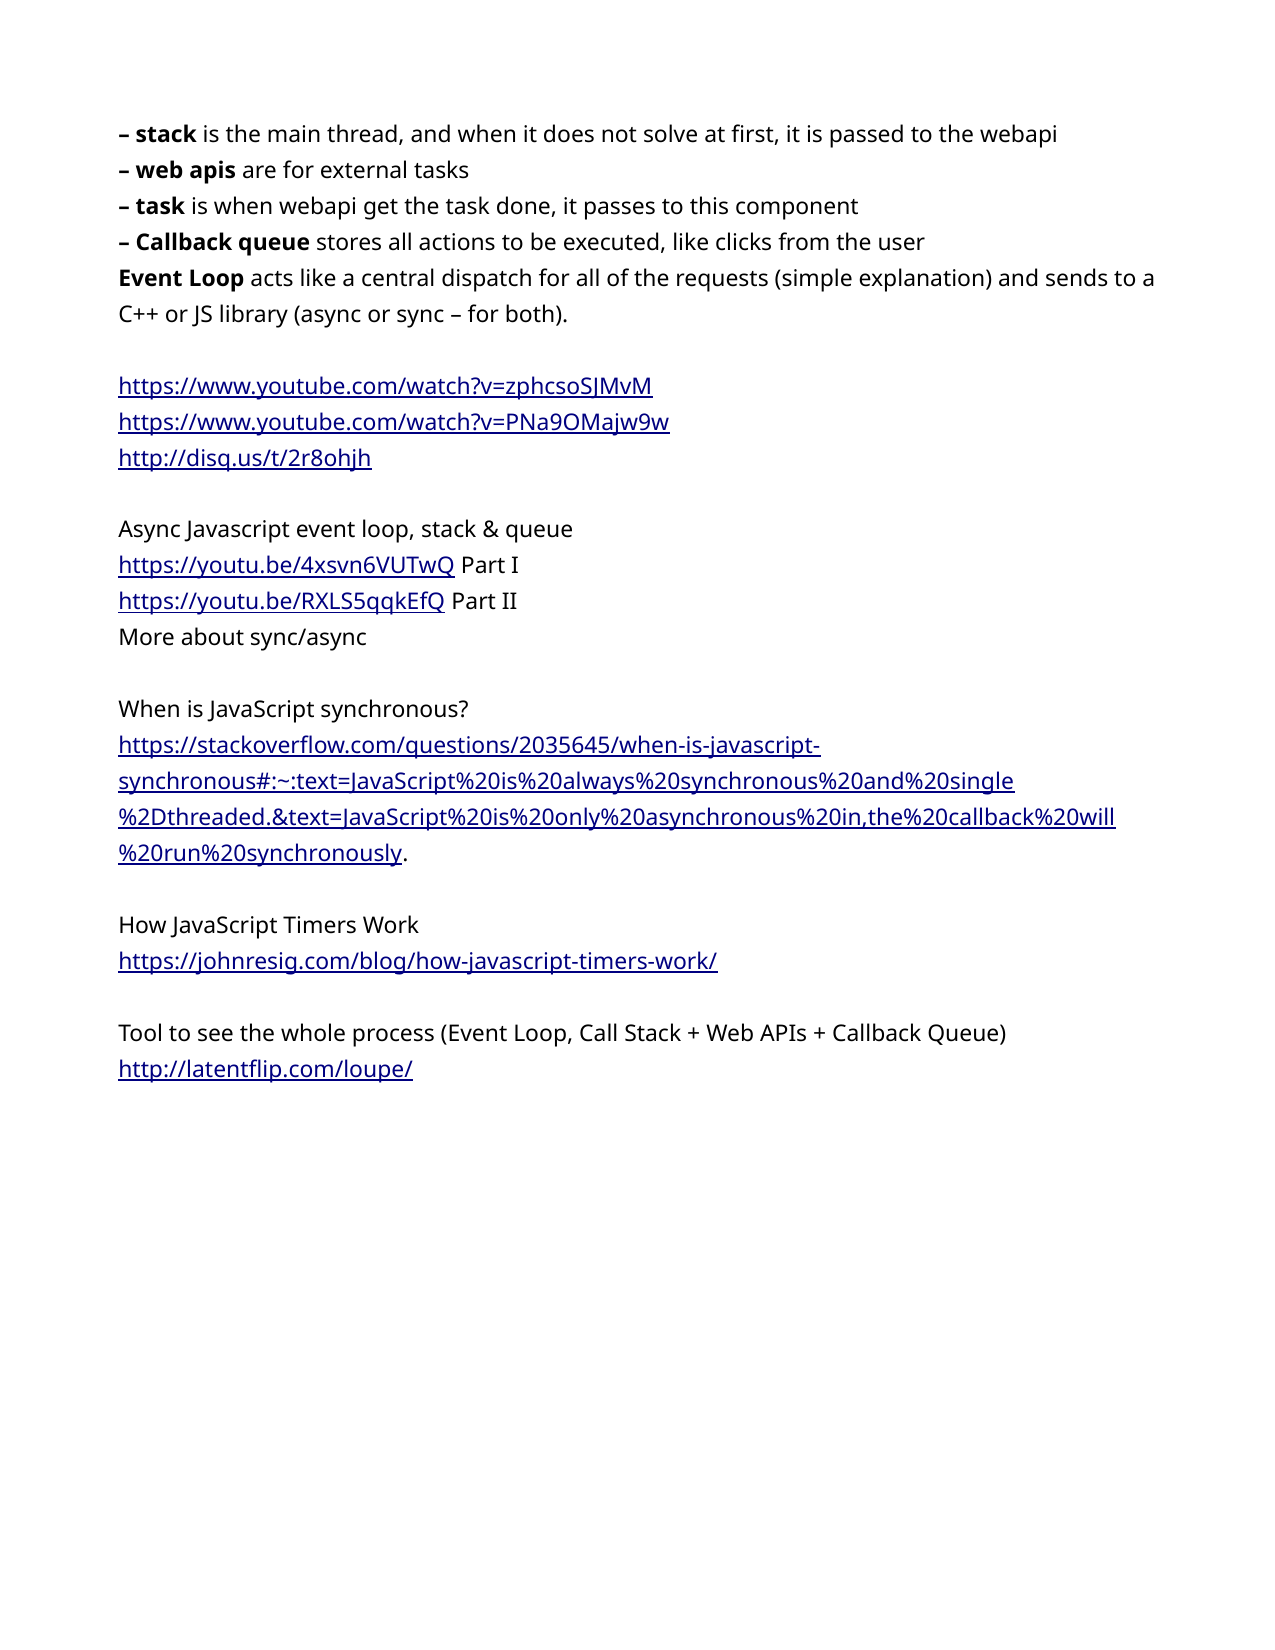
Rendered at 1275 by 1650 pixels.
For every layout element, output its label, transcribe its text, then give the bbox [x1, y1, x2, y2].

text – task is when webapi get the task done, it passes to this component [118, 190, 1157, 221]
text https://stackoverflow.com/questions/2035645/when-is-javascript-synchronous#:~:text=JavaScript%20is%20always%20synchronous%20and%20single%2Dthreaded.&text=JavaScript%20is%20only%20asynchronous%20in,the%20callback%20will%20run%20synchronously. [118, 729, 1157, 868]
text Tool to see the whole process (Event Loop, Call Stack + Web APIs + Callback Queue) [118, 1017, 1157, 1048]
text More about sync/async [118, 621, 1157, 652]
text Event Loop acts like a central dispatch for all of the requests (simple explanation) and sends to a C++ or JS library (async or sync – for both). [118, 262, 1157, 329]
text https://www.youtube.com/watch?v=PNa9OMajw9w [118, 406, 1157, 437]
text Async Javascript event loop, stack & queue [118, 513, 1157, 545]
text – web apis are for external tasks [118, 154, 1157, 185]
text When is JavaScript synchronous? [118, 693, 1157, 724]
text http://disq.us/t/2r8ohjh [118, 442, 1157, 473]
text How JavaScript Timers Work [118, 909, 1157, 940]
text https://johnresig.com/blog/how-javascript-timers-work/ [118, 945, 1157, 976]
text https://youtu.be/4xsvn6VUTwQ Part I [118, 549, 1157, 581]
text – stack is the main thread, and when it does not solve at first, it is passed to the webapi [118, 118, 1157, 149]
text https://youtu.be/RXLS5qqkEfQ Part II [118, 585, 1157, 617]
text https://www.youtube.com/watch?v=zphcsoSJMvM [118, 370, 1157, 401]
text – Callback queue stores all actions to be executed, like clicks from the user [118, 226, 1157, 257]
text http://latentflip.com/loupe/ [118, 1052, 1157, 1084]
